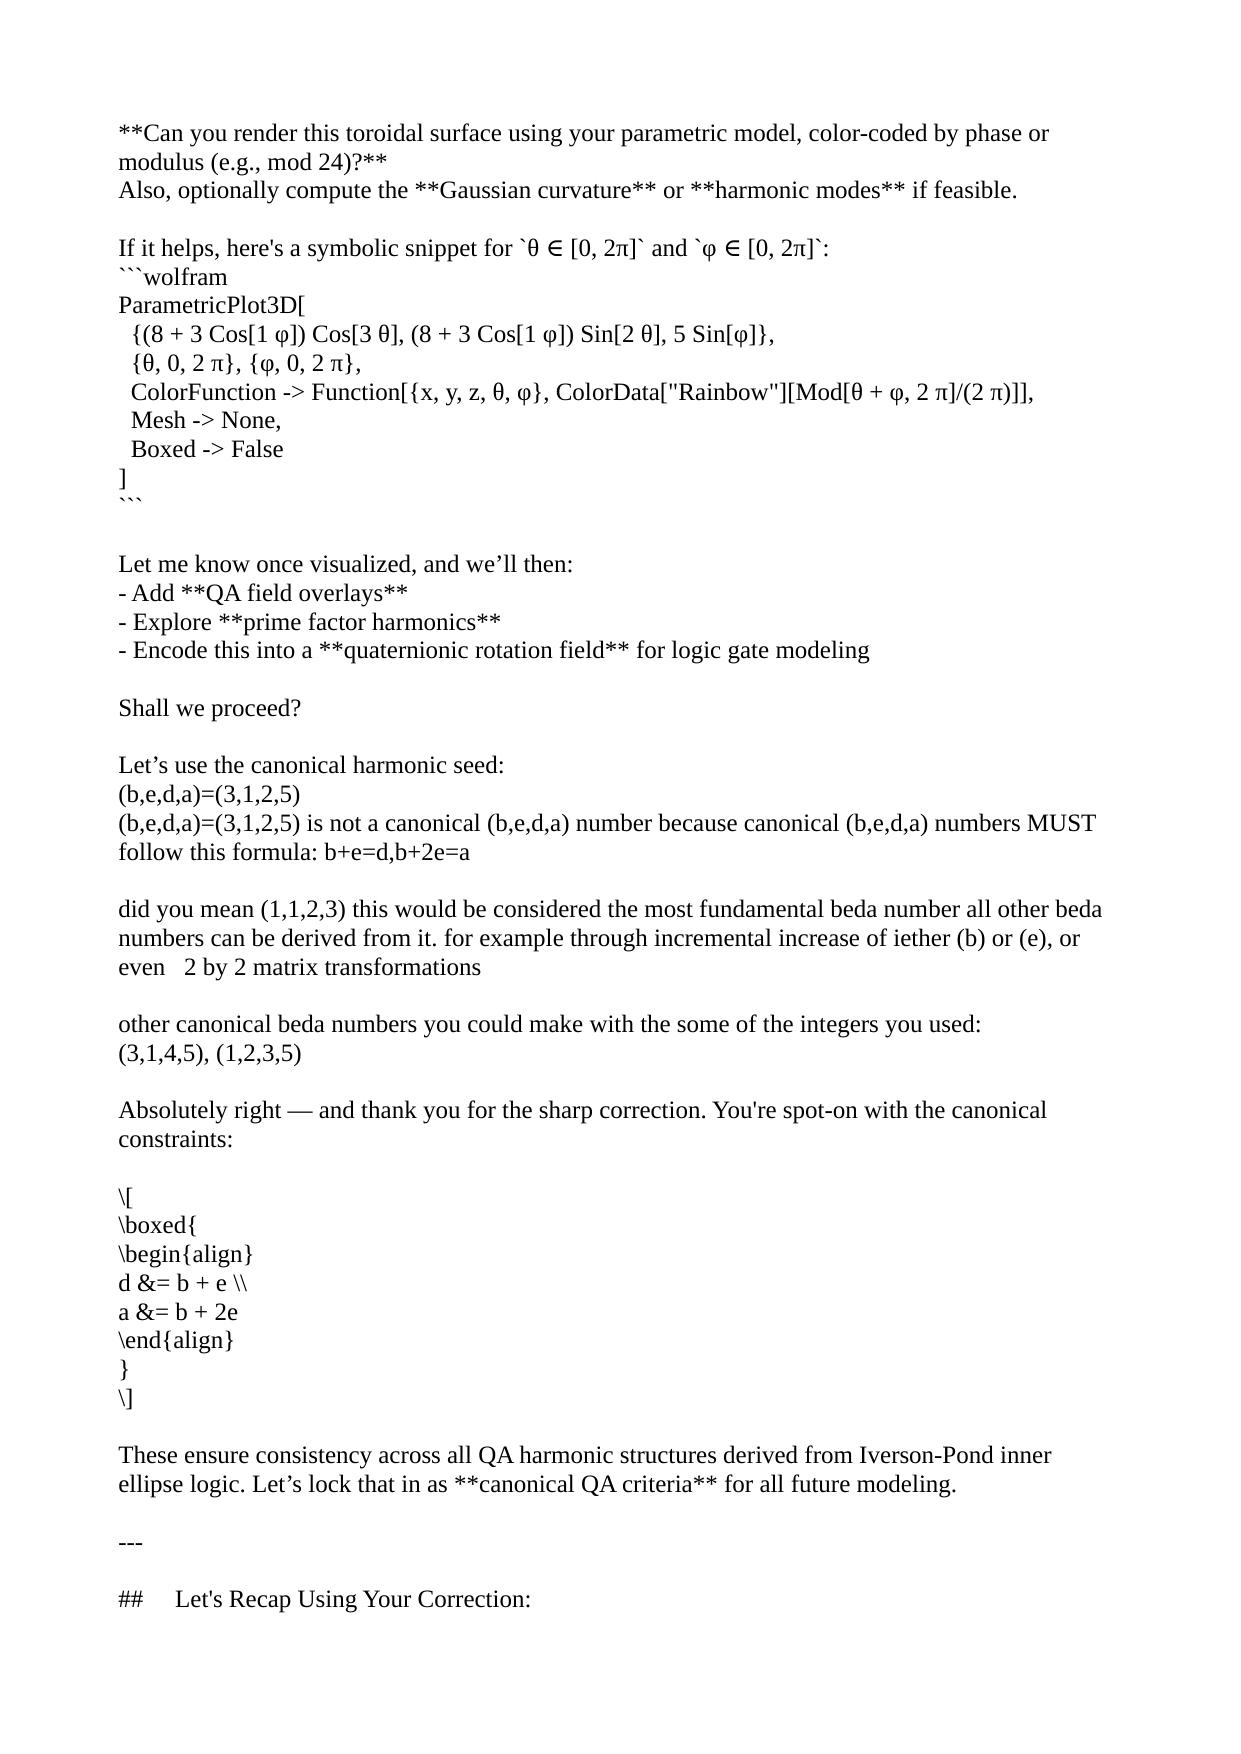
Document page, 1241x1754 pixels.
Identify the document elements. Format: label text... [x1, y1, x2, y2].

text These ensure consistency across all QA harmonic structures derived from Iverson-Pond inner ellipse logic. Let’s lock that in as **canonical QA criteria** for all future modeling. [118, 1441, 1122, 1498]
text Let me know once visualized, and we’ll then: [118, 549, 1122, 578]
text ParametricPlot3D[ [118, 291, 1122, 319]
text Mesh -> None, [118, 406, 1122, 434]
text **Can you render this toroidal surface using your parametric model, color-coded by phase or modulus (e.g., mod 24)?** [118, 118, 1122, 176]
text \[ [118, 1182, 1122, 1211]
text (3,1,4,5), (1,2,3,5) [118, 1038, 1122, 1067]
text \end{align} [118, 1326, 1122, 1354]
text (b,e,d,a)=(3,1,2,5) is not a canonical (b,e,d,a) number because canonical (b,e,d,a) numbers MUST follow this formula: b+e=d,b+2e=a [118, 808, 1122, 866]
text \] [118, 1383, 1122, 1412]
text d &= b + e \\ [118, 1268, 1122, 1297]
text \begin{align} [118, 1239, 1122, 1268]
text did you mean (1,1,2,3) this would be considered the most fundamental beda number all other beda numbers can be derived from it. for example through incremental increase of iether (b) or (e), or even 2 by 2 matrix transformations [118, 894, 1122, 981]
text ] [118, 463, 1122, 492]
text {θ, 0, 2 π}, {φ, 0, 2 π}, [118, 348, 1122, 377]
text ``` [118, 492, 1122, 521]
text ## ✅ Let's Recap Using Your Correction: [118, 1584, 1122, 1613]
text Also, optionally compute the **Gaussian curvature** or **harmonic modes** if feasible. [118, 176, 1122, 204]
text ```wolfram [118, 262, 1122, 291]
text a &= b + 2e [118, 1297, 1122, 1326]
text Let’s use the canonical harmonic seed: [118, 751, 1122, 779]
text - Encode this into a **quaternionic rotation field** for logic gate modeling [118, 636, 1122, 664]
text (b,e,d,a)=(3,1,2,5) [118, 779, 1122, 808]
text other canonical beda numbers you could make with the some of the integers you used: [118, 1009, 1122, 1038]
text Absolutely right — and thank you for the sharp correction. You're spot-on with the canonical constraints: [118, 1096, 1122, 1153]
text } [118, 1354, 1122, 1383]
text --- [118, 1527, 1122, 1556]
text Boxed -> False [118, 434, 1122, 463]
text - Add **QA field overlays** [118, 578, 1122, 607]
text - Explore **prime factor harmonics** [118, 607, 1122, 636]
text ColorFunction -> Function[{x, y, z, θ, φ}, ColorData["Rainbow"][Mod[θ + φ, 2 π]/(2 π)]], [118, 377, 1122, 406]
text {(8 + 3 Cos[1 φ]) Cos[3 θ], (8 + 3 Cos[1 φ]) Sin[2 θ], 5 Sin[φ]}, [118, 319, 1122, 348]
text If it helps, here's a symbolic snippet for `θ ∈ [0, 2π]` and `φ ∈ [0, 2π]`: [118, 233, 1122, 262]
text \boxed{ [118, 1211, 1122, 1239]
text Shall we proceed? [118, 693, 1122, 722]
